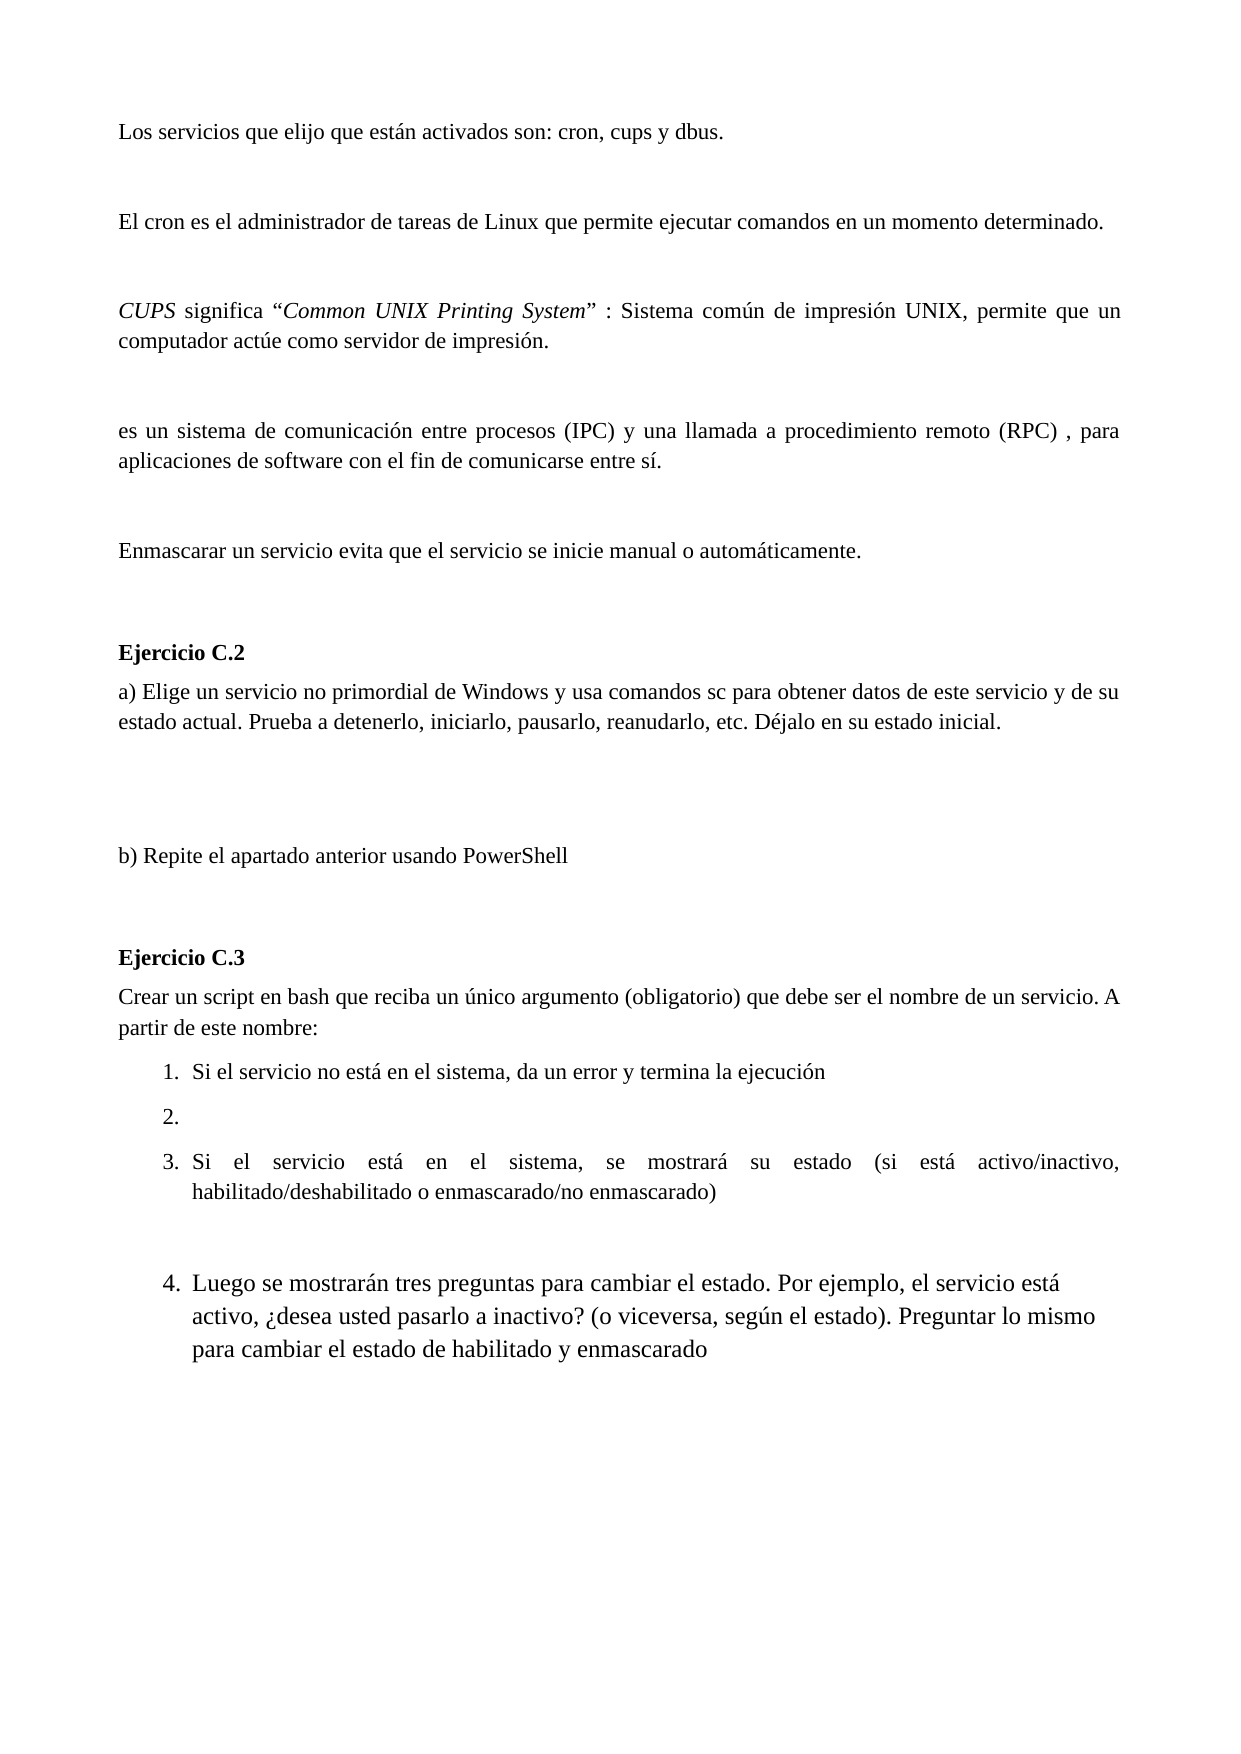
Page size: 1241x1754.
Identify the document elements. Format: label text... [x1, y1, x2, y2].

text El cron es el administrador de tareas de Linux que permite ejecutar comandos en un momento determinado. [118, 208, 1122, 234]
text CUPS significa “Common UNIX Printing System” : Sistema común de impresión UNIX, permite que un computador actúe como servidor de impresión. [118, 297, 1122, 354]
list Si el servicio está en el sistema, se mostrará su estado (si está activo/inactivo, habilitado/deshabilitado o enmascarado/no enmascarado) [162, 1148, 1122, 1204]
text a) Elige un servicio no primordial de Windows y usa comandos sc para obtener datos de este servicio y de su estado actual. Prueba a detenerlo, iniciarlo, pausarlo, reanudarlo, etc. Déjalo en su estado inicial. [118, 678, 1122, 734]
text es un sistema de comunicación entre procesos (IPC) y una llamada a procedimiento remoto (RPC) , para aplicaciones de software con el fin de comunicarse entre sí. [118, 417, 1122, 474]
list Si el servicio no está en el sistema, da un error y termina la ejecución [162, 1058, 1122, 1085]
text Crear un script en bash que reciba un único argumento (obligatorio) que debe ser el nombre de un servicio. A partir de este nombre: [118, 983, 1122, 1040]
text b) Repite el apartado anterior usando PowerShell [118, 842, 1122, 869]
text Los servicios que elijo que están activados son: cron, cups y dbus. [118, 118, 1122, 144]
subtitle Ejercicio C.2 [118, 639, 1122, 665]
text Enmascarar un servicio evita que el servicio se inicie manual o automáticamente. [118, 537, 1122, 563]
list Luego se mostrarán tres preguntas para cambiar el estado. Por ejemplo, el servicio está activo, ¿desea usted pasarlo a inactivo? (o viceversa, según el estado). Preguntar lo mismo para cambiar el estado de habilitado y enmascarado [162, 1268, 1122, 1362]
subtitle Ejercicio C.3 [118, 944, 1122, 971]
